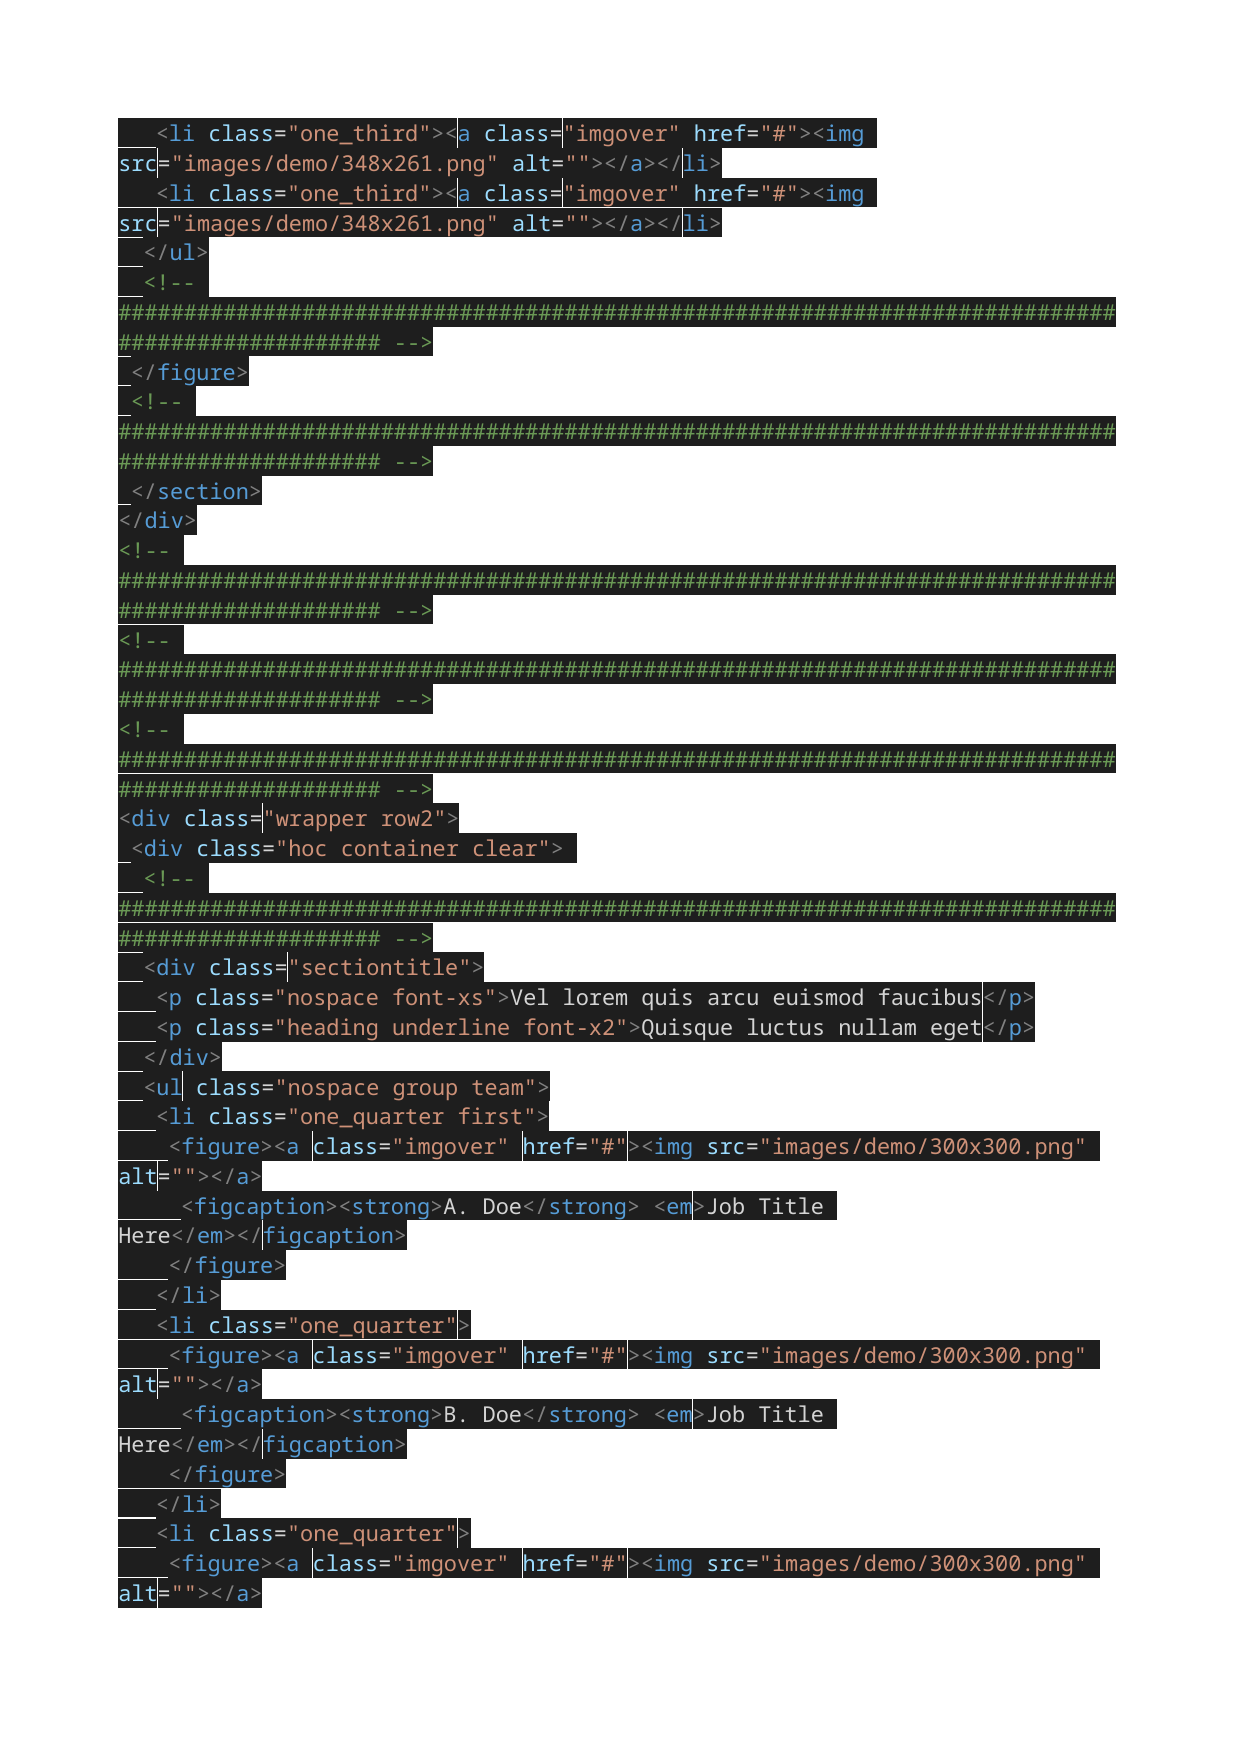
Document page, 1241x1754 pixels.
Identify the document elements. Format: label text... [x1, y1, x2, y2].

text <p class="heading underline font-x2">Quisque luctus nullam eget</p> [118, 1012, 1122, 1042]
text <li class="one_quarter"> [118, 1518, 1122, 1548]
text <!-- ################################################################################################ --> [118, 863, 1122, 952]
text </li> [118, 1488, 1122, 1518]
text <ul class="nospace group team"> [118, 1071, 1122, 1101]
text </div> [118, 505, 1122, 535]
text </section> [118, 476, 1122, 505]
text <!-- ################################################################################################ --> [118, 714, 1122, 803]
text <figcaption><strong>A. Doe</strong> <em>Job Title Here</em></figcaption> [118, 1191, 1122, 1250]
text <figcaption><strong>B. Doe</strong> <em>Job Title Here</em></figcaption> [118, 1399, 1122, 1459]
text <div class="sectiontitle"> [118, 952, 1122, 982]
text <!-- ################################################################################################ --> [118, 386, 1122, 476]
text <li class="one_quarter first"> [118, 1101, 1122, 1131]
text <div class="hoc container clear"> [118, 833, 1122, 863]
text <p class="nospace font-xs">Vel lorem quis arcu euismod faucibus</p> [118, 982, 1122, 1012]
text </figure> [118, 356, 1122, 386]
text <li class="one_third"><a class="imgover" href="#"><img src="images/demo/348x261.png" alt=""></a></li> [118, 118, 1122, 178]
text <!-- ################################################################################################ --> [118, 535, 1122, 624]
text </figure> [118, 1459, 1122, 1488]
text <li class="one_third"><a class="imgover" href="#"><img src="images/demo/348x261.png" alt=""></a></li> [118, 178, 1122, 237]
text <li class="one_quarter"> [118, 1310, 1122, 1339]
text <figure><a class="imgover" href="#"><img src="images/demo/300x300.png" alt=""></a> [118, 1131, 1122, 1191]
text <figure><a class="imgover" href="#"><img src="images/demo/300x300.png" alt=""></a> [118, 1548, 1122, 1608]
text <!-- ################################################################################################ --> [118, 267, 1122, 356]
text <figure><a class="imgover" href="#"><img src="images/demo/300x300.png" alt=""></a> [118, 1339, 1122, 1399]
text </ul> [118, 237, 1122, 267]
text </li> [118, 1280, 1122, 1310]
text <!-- ################################################################################################ --> [118, 624, 1122, 714]
text </figure> [118, 1250, 1122, 1280]
text </div> [118, 1042, 1122, 1071]
text <div class="wrapper row2"> [118, 803, 1122, 833]
